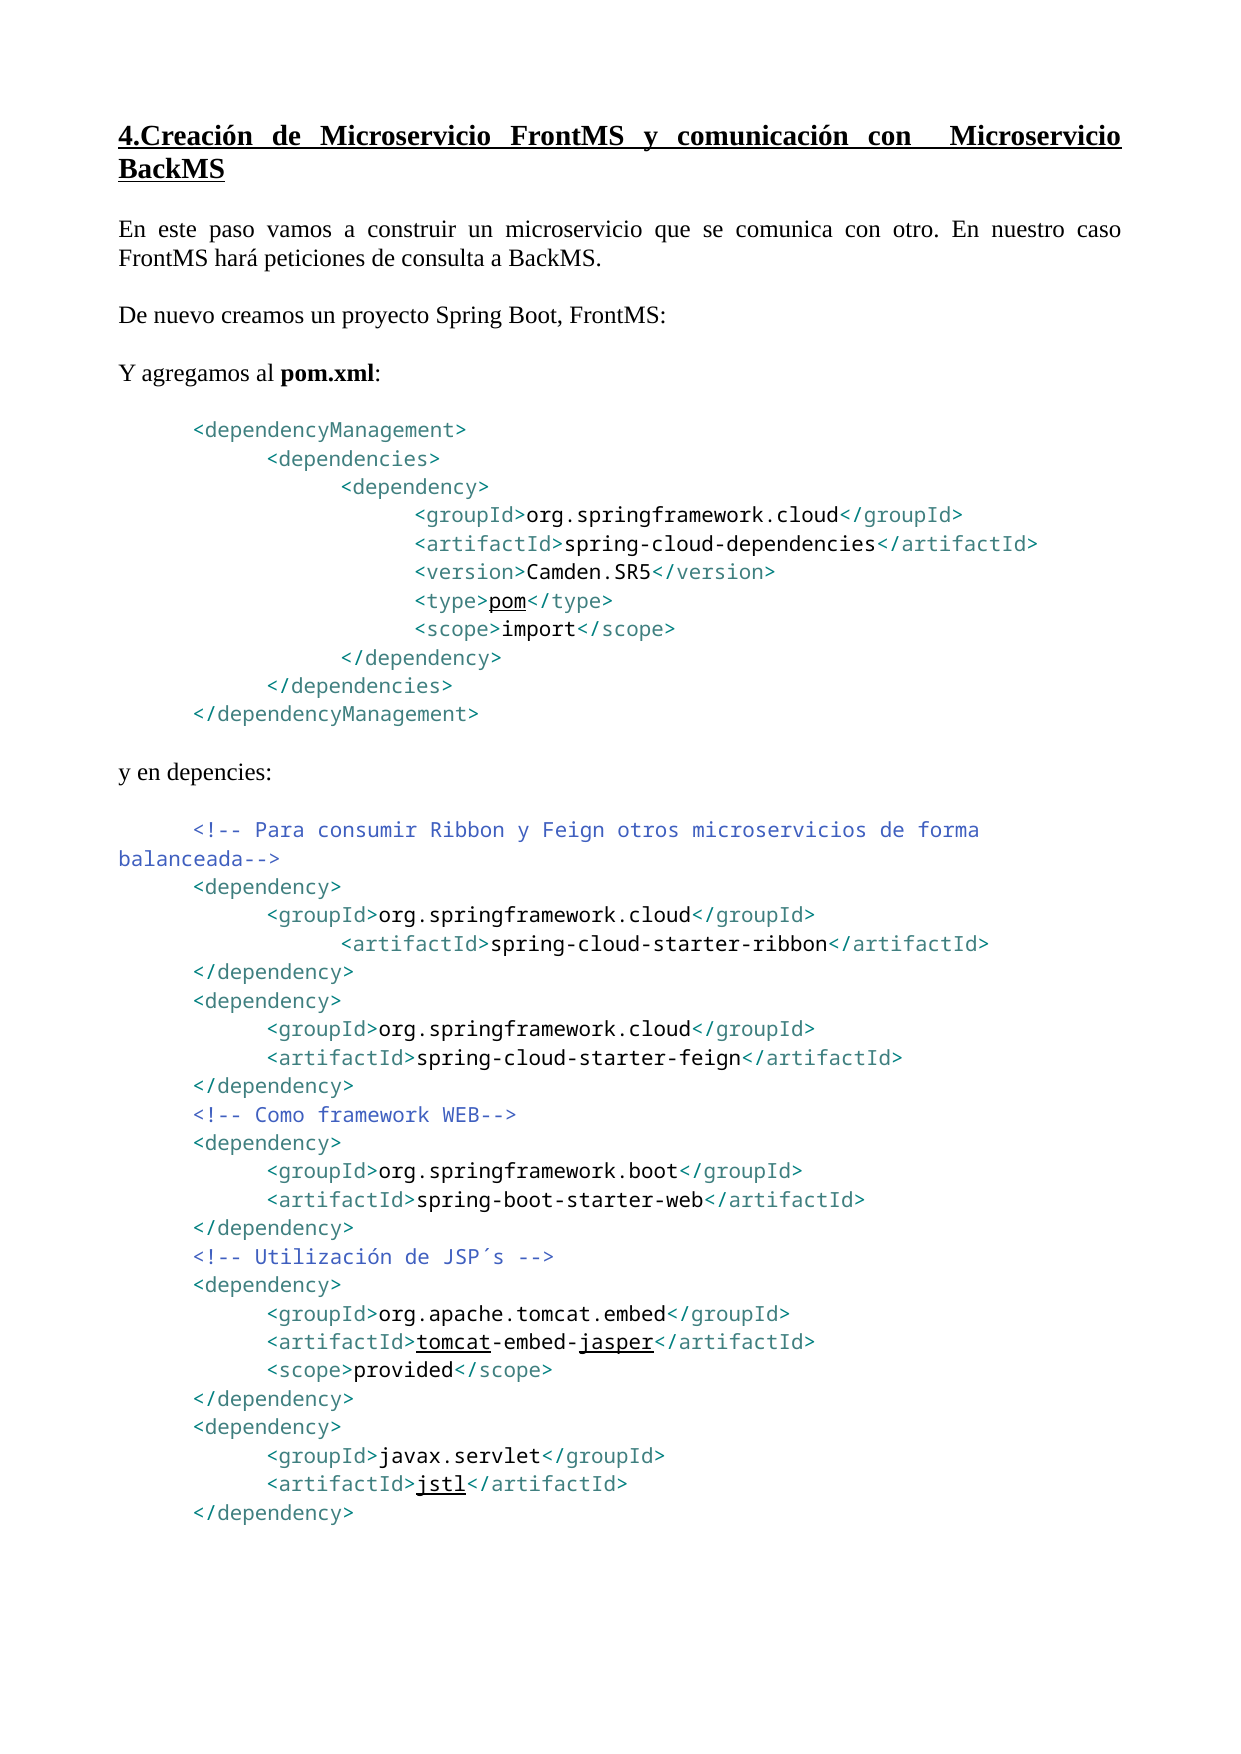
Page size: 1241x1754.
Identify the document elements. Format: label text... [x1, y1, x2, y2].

text <!-- Como framework WEB--> [118, 1100, 1122, 1128]
text <type>pom</type> [118, 586, 1122, 614]
text <dependency> [118, 1128, 1122, 1157]
text </dependency> [118, 957, 1122, 986]
text </dependency> [118, 1213, 1122, 1242]
text <version>Camden.SR5</version> [118, 557, 1122, 586]
text Y agregamos al pom.xml: [118, 358, 1122, 386]
text <groupId>org.springframework.cloud</groupId> [118, 1014, 1122, 1043]
text </dependencies> [118, 671, 1122, 699]
text <groupId>org.springframework.cloud</groupId> <artifactId>spring-cloud-starter-ribbon</artifactId> [118, 901, 1122, 957]
text <scope>import</scope> [118, 614, 1122, 643]
text <dependency> [118, 472, 1122, 501]
text <dependency> [118, 872, 1122, 901]
text En este paso vamos a construir un microservicio que se comunica con otro. En nuestro caso FrontMS hará peticiones de consulta a BackMS. [118, 214, 1122, 271]
text De nuevo creamos un proyecto Spring Boot, FrontMS: [118, 300, 1122, 329]
text </dependency> [118, 643, 1122, 671]
text BackMS [118, 149, 1122, 185]
text </dependency> [118, 1071, 1122, 1100]
text <!-- Utilización de JSP´s --> [118, 1242, 1122, 1270]
text <dependency> [118, 1412, 1122, 1441]
text <groupId>org.apache.tomcat.embed</groupId> [118, 1299, 1122, 1327]
text <artifactId>spring-cloud-starter-feign</artifactId> [118, 1043, 1122, 1071]
text </dependencyManagement> [118, 699, 1122, 728]
text <!-- Para consumir Ribbon y Feign otros microservicios de forma balanceada--> [118, 814, 1122, 872]
text y en depencies: [118, 757, 1122, 786]
text <groupId>javax.servlet</groupId> [118, 1441, 1122, 1469]
text <groupId>org.springframework.boot</groupId> [118, 1157, 1122, 1185]
text <artifactId>spring-cloud-dependencies</artifactId> [118, 529, 1122, 557]
text <dependency> [118, 1270, 1122, 1299]
text </dependency> [118, 1384, 1122, 1412]
text <artifactId>jstl</artifactId> [118, 1469, 1122, 1498]
text <dependency> [118, 986, 1122, 1014]
text <scope>provided</scope> [118, 1356, 1122, 1384]
text <artifactId>spring-boot-starter-web</artifactId> [118, 1185, 1122, 1213]
text <groupId>org.springframework.cloud</groupId> [118, 501, 1122, 529]
text <dependencies> [118, 444, 1122, 472]
text </dependency> [118, 1498, 1122, 1526]
text 4.Creación de Microservicio FrontMS y comunicación con Microservicio [118, 118, 1122, 147]
text <artifactId>tomcat-embed-jasper</artifactId> [118, 1327, 1122, 1356]
text <dependencyManagement> [118, 415, 1122, 444]
